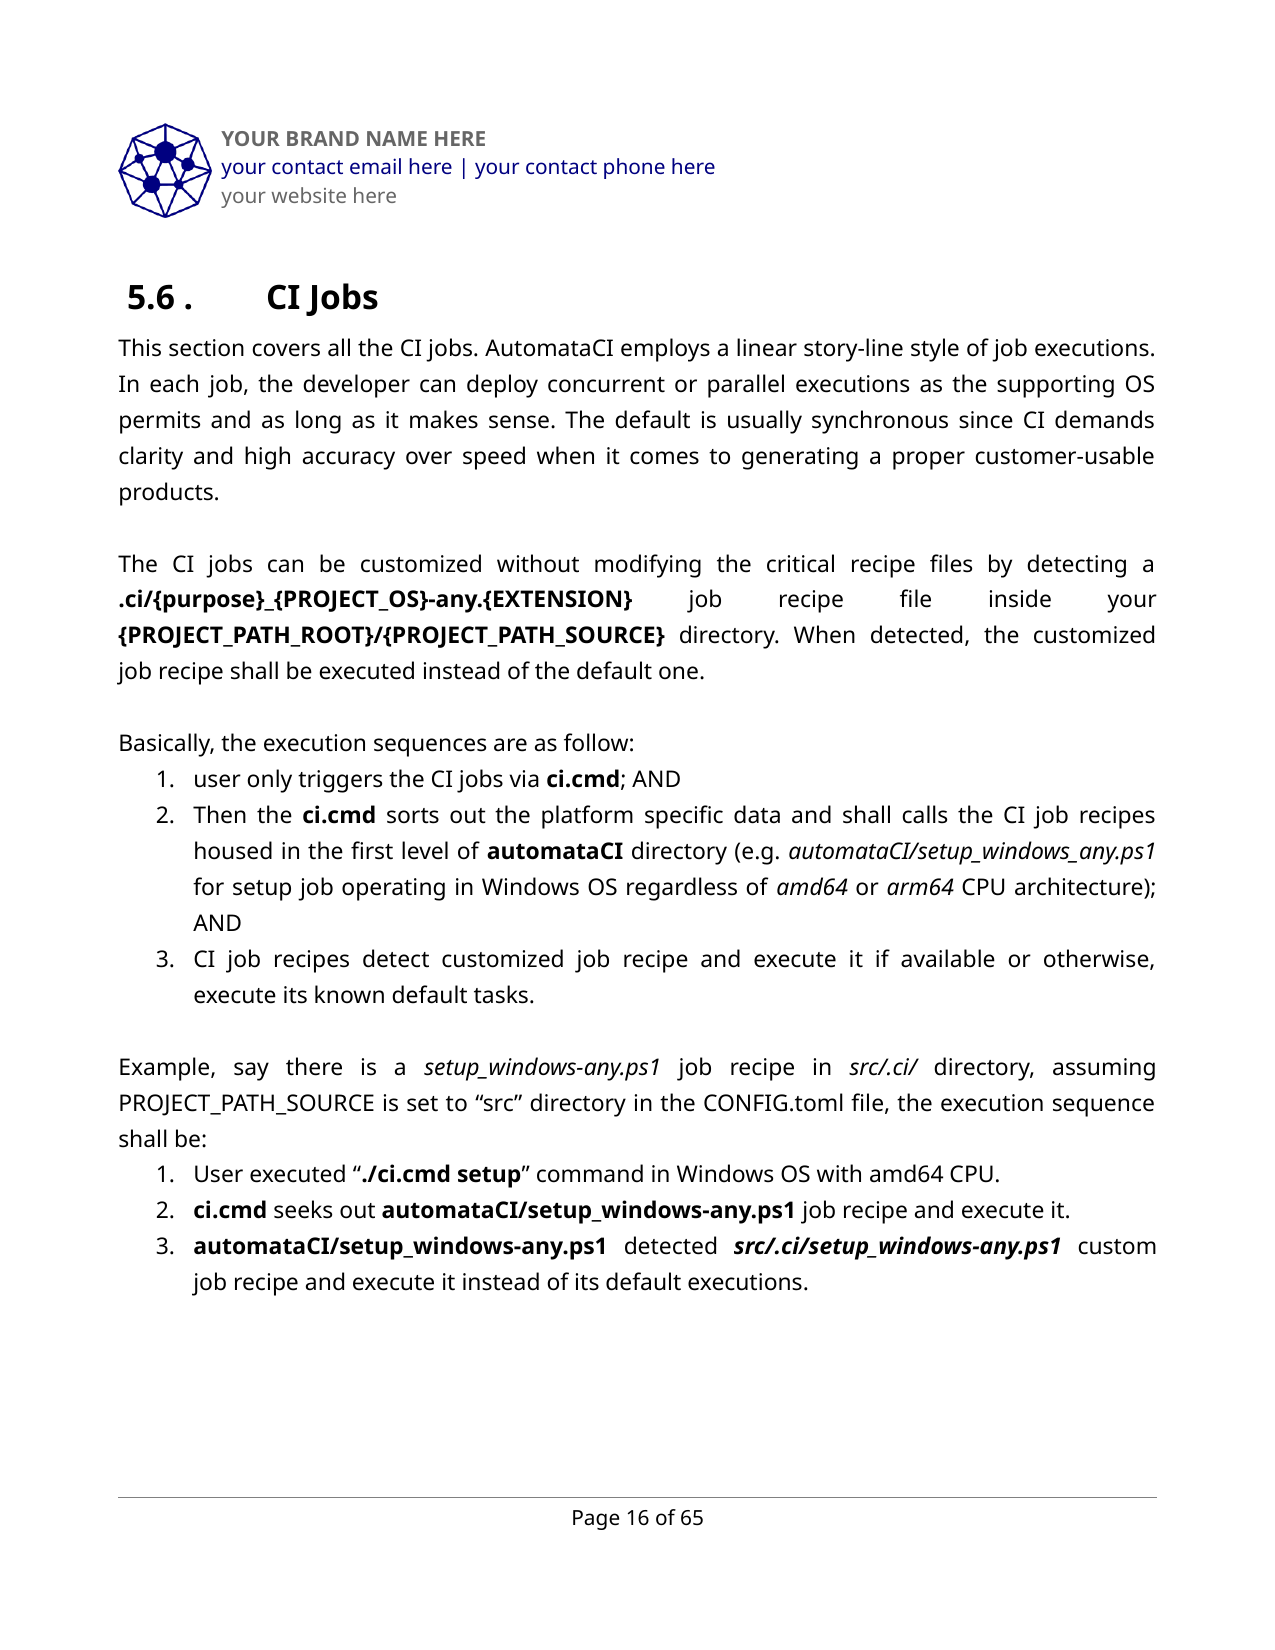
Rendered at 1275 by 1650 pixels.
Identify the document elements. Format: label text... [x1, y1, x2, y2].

list Then the ci.cmd sorts out the platform specific data and shall calls the CI job recipes housed in the first level of automataCI directory (e.g. automataCI/setup_windows_any.ps1 for setup job operating in Windows OS regardless of amd64 or arm64 CPU architecture); AND [156, 799, 1157, 938]
list CI job recipes detect customized job recipe and execute it if available or otherwise, execute its known default tasks. [156, 943, 1157, 1010]
text Example, say there is a setup_windows-any.ps1 job recipe in src/.ci/ directory, assuming PROJECT_PATH_SOURCE is set to “src” directory in the CONFIG.toml file, the execution sequence shall be: [118, 1051, 1157, 1154]
list User executed “./ci.cmd setup” command in Windows OS with amd64 CPU. [156, 1158, 1157, 1190]
text Basically, the execution sequences are as follow: [118, 727, 1157, 758]
text The CI jobs can be customized without modifying the critical recipe files by detecting a .ci/{purpose}_{PROJECT_OS}-any.{EXTENSION} job recipe file inside your {PROJECT_PATH_ROOT}/{PROJECT_PATH_SOURCE} directory. When detected, the customized job recipe shall be executed instead of the default one. [118, 547, 1157, 687]
picture [118, 123, 212, 218]
list automataCI/setup_windows-any.ps1 detected src/.ci/setup_windows-any.ps1 custom job recipe and execute it instead of its default executions. [156, 1230, 1157, 1297]
subtitle CI Jobs [118, 274, 1157, 319]
list user only triggers the CI jobs via ci.cmd; AND [156, 763, 1157, 794]
list ci.cmd seeks out automataCI/setup_windows-any.ps1 job recipe and execute it. [156, 1194, 1157, 1226]
text This section covers all the CI jobs. AutomataCI employs a linear story-line style of job executions. In each job, the developer can deploy concurrent or parallel executions as the supporting OS permits and as long as it makes sense. The default is usually synchronous since CI demands clarity and high accuracy over speed when it comes to generating a proper customer-usable products. [118, 332, 1157, 507]
